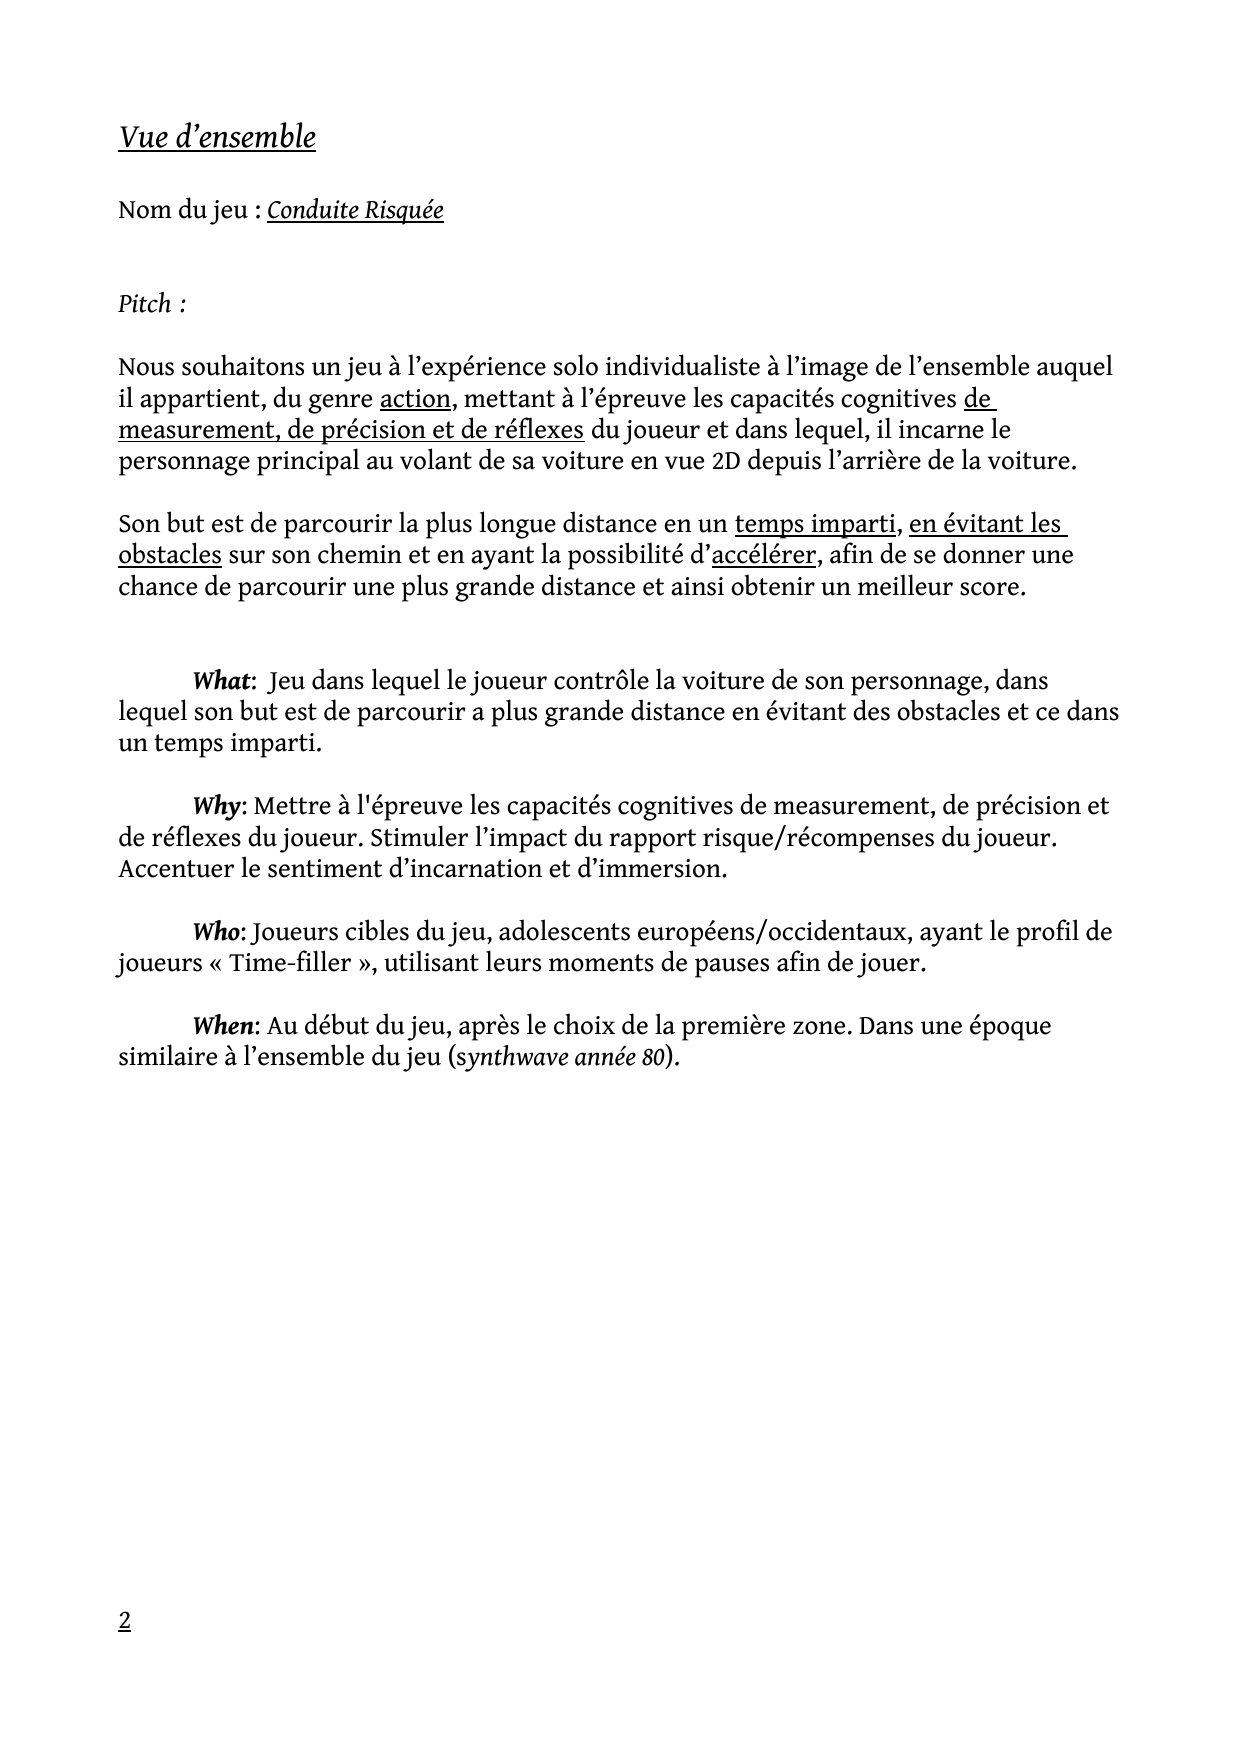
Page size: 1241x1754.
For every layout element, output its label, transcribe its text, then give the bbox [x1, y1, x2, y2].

text Pitch : [118, 289, 1122, 321]
text When: Au début du jeu, après le choix de la première zone. Dans une époque similaire à l’ensemble du jeu (synthwave année 80). [118, 1010, 1122, 1073]
text Nom du jeu : Conduite Risquée [118, 195, 1122, 227]
text Who: Joueurs cibles du jeu, adolescents européens/occidentaux, ayant le profil de joueurs « Time-filler », utilisant leurs moments de pauses afin de jouer. [118, 916, 1122, 979]
text Nous souhaitons un jeu à l’expérience solo individualiste à l’image de l’ensemble auquel il appartient, du genre action, mettant à l’épreuve les capacités cognitives de measurement, de précision et de réflexes du joueur et dans lequel, il incarne le personnage principal au volant de sa voiture en vue 2D depuis l’arrière de la voiture. [118, 352, 1122, 477]
text Vue d’ensemble [118, 118, 1122, 157]
text Why: Mettre à l'épreuve les capacités cognitives de measurement, de précision et de réflexes du joueur. Stimuler l’impact du rapport risque/récompenses du joueur. Accentuer le sentiment d’incarnation et d’immersion. [118, 791, 1122, 885]
text What: Jeu dans lequel le joueur contrôle la voiture de son personnage, dans lequel son but est de parcourir a plus grande distance en évitant des obstacles et ce dans un temps imparti. [118, 666, 1122, 759]
text Son but est de parcourir la plus longue distance en un temps imparti, en évitant les obstacles sur son chemin et en ayant la possibilité d’accélérer, afin de se donner une chance de parcourir une plus grande distance et ainsi obtenir un meilleur score. [118, 509, 1122, 603]
